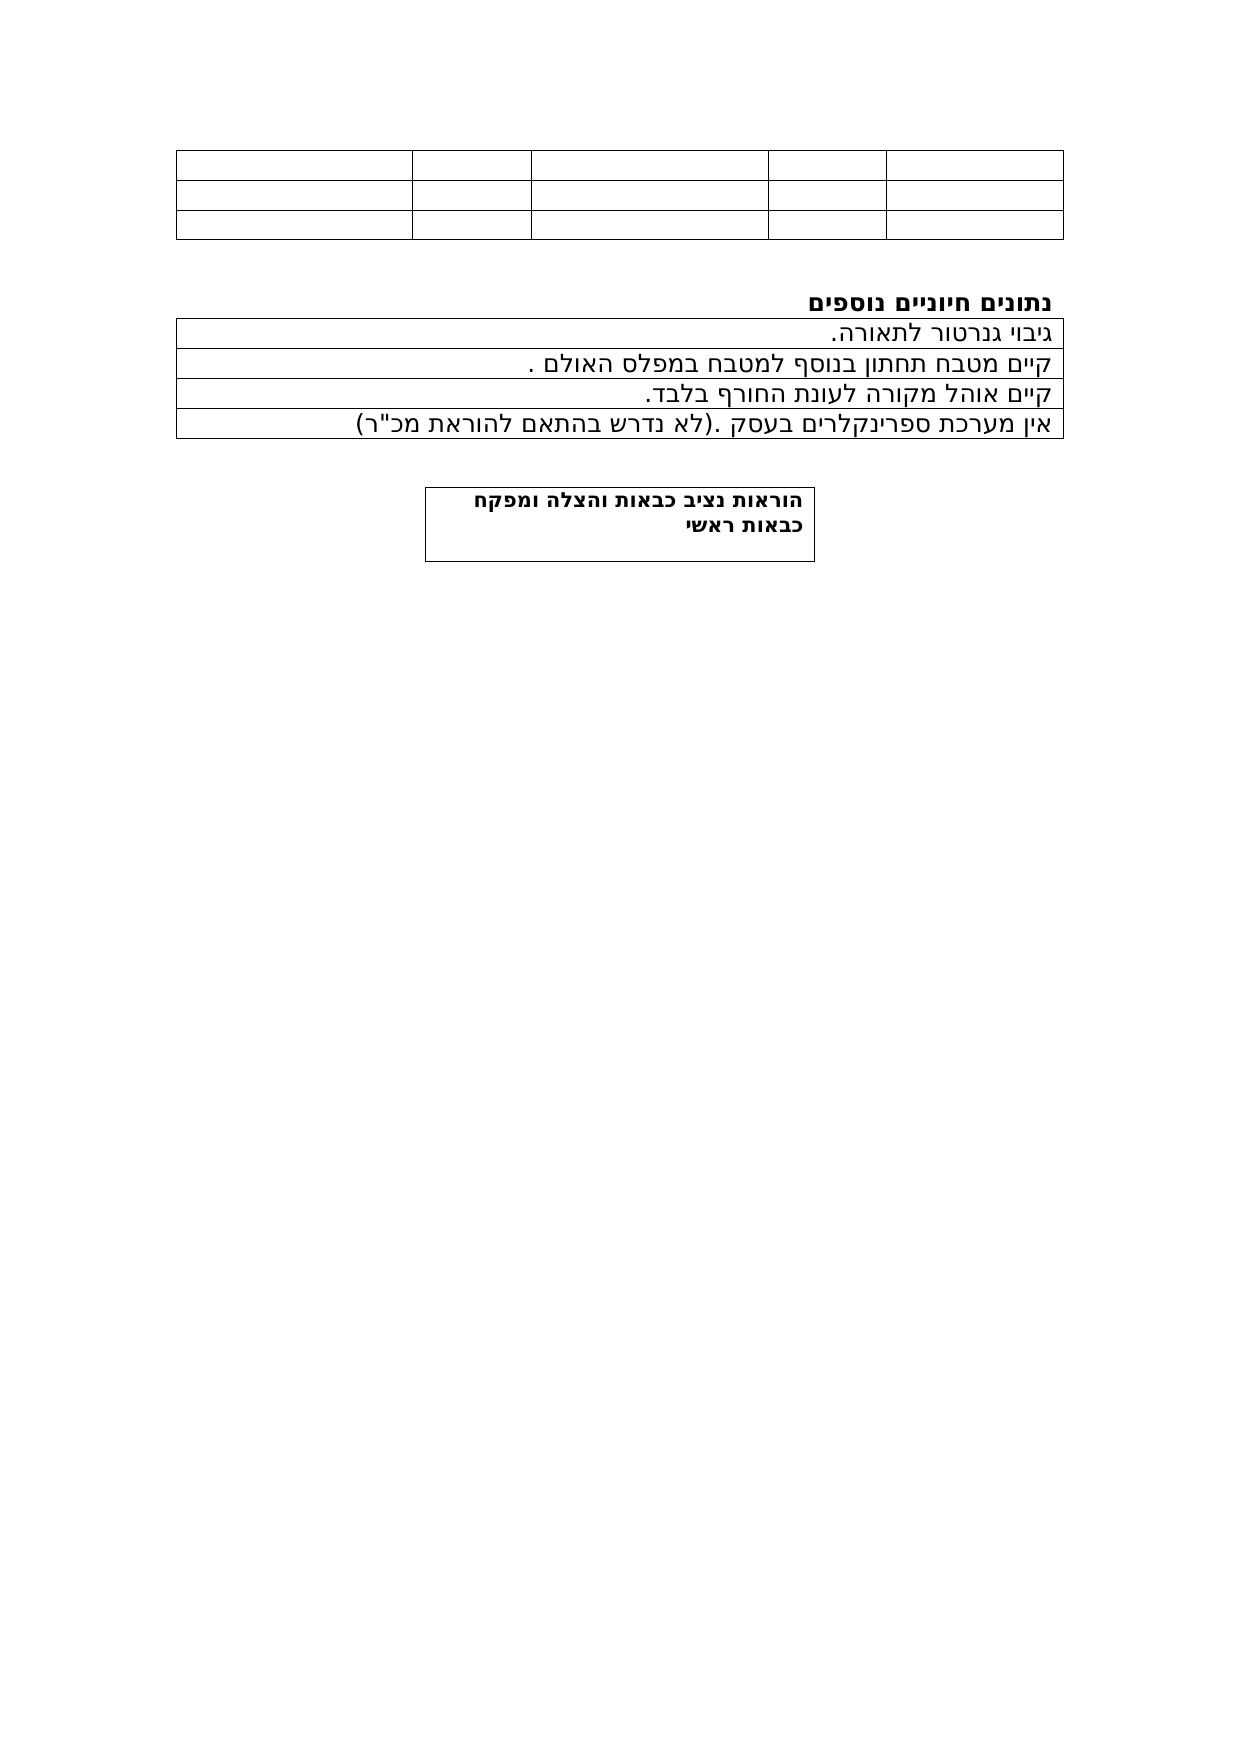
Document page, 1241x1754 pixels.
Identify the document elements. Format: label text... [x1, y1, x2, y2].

table_cell [532, 211, 768, 239]
table_cell [413, 181, 531, 209]
table_cell [769, 181, 886, 209]
table_cell [532, 181, 768, 209]
table_cell [177, 151, 412, 180]
table_cell אין מערכת ספרינקלרים בעסק .(לא נדרש בהתאם להוראת מכ"ר) [177, 409, 1063, 438]
table_cell קיים מטבח תחתון בנוסף למטבח במפלס האולם . [177, 349, 1063, 378]
table_cell [769, 151, 886, 180]
table_cell [177, 211, 412, 239]
table_cell [532, 151, 768, 180]
table_cell [887, 151, 1063, 180]
table_cell קיים אוהל מקורה לעונת החורף בלבד. [177, 379, 1063, 408]
table_cell [413, 211, 531, 239]
table_header הוראות נציב כבאות והצלה ומפקח כבאות ראשי [426, 488, 814, 561]
table_cell [413, 151, 531, 180]
table_cell [177, 181, 412, 209]
table_cell [887, 211, 1063, 239]
table_header גיבוי גנרטור לתאורה. [177, 319, 1063, 348]
table_cell [887, 181, 1063, 209]
text נתונים חיוניים נוספים [187, 288, 1053, 317]
table_cell [769, 211, 886, 239]
